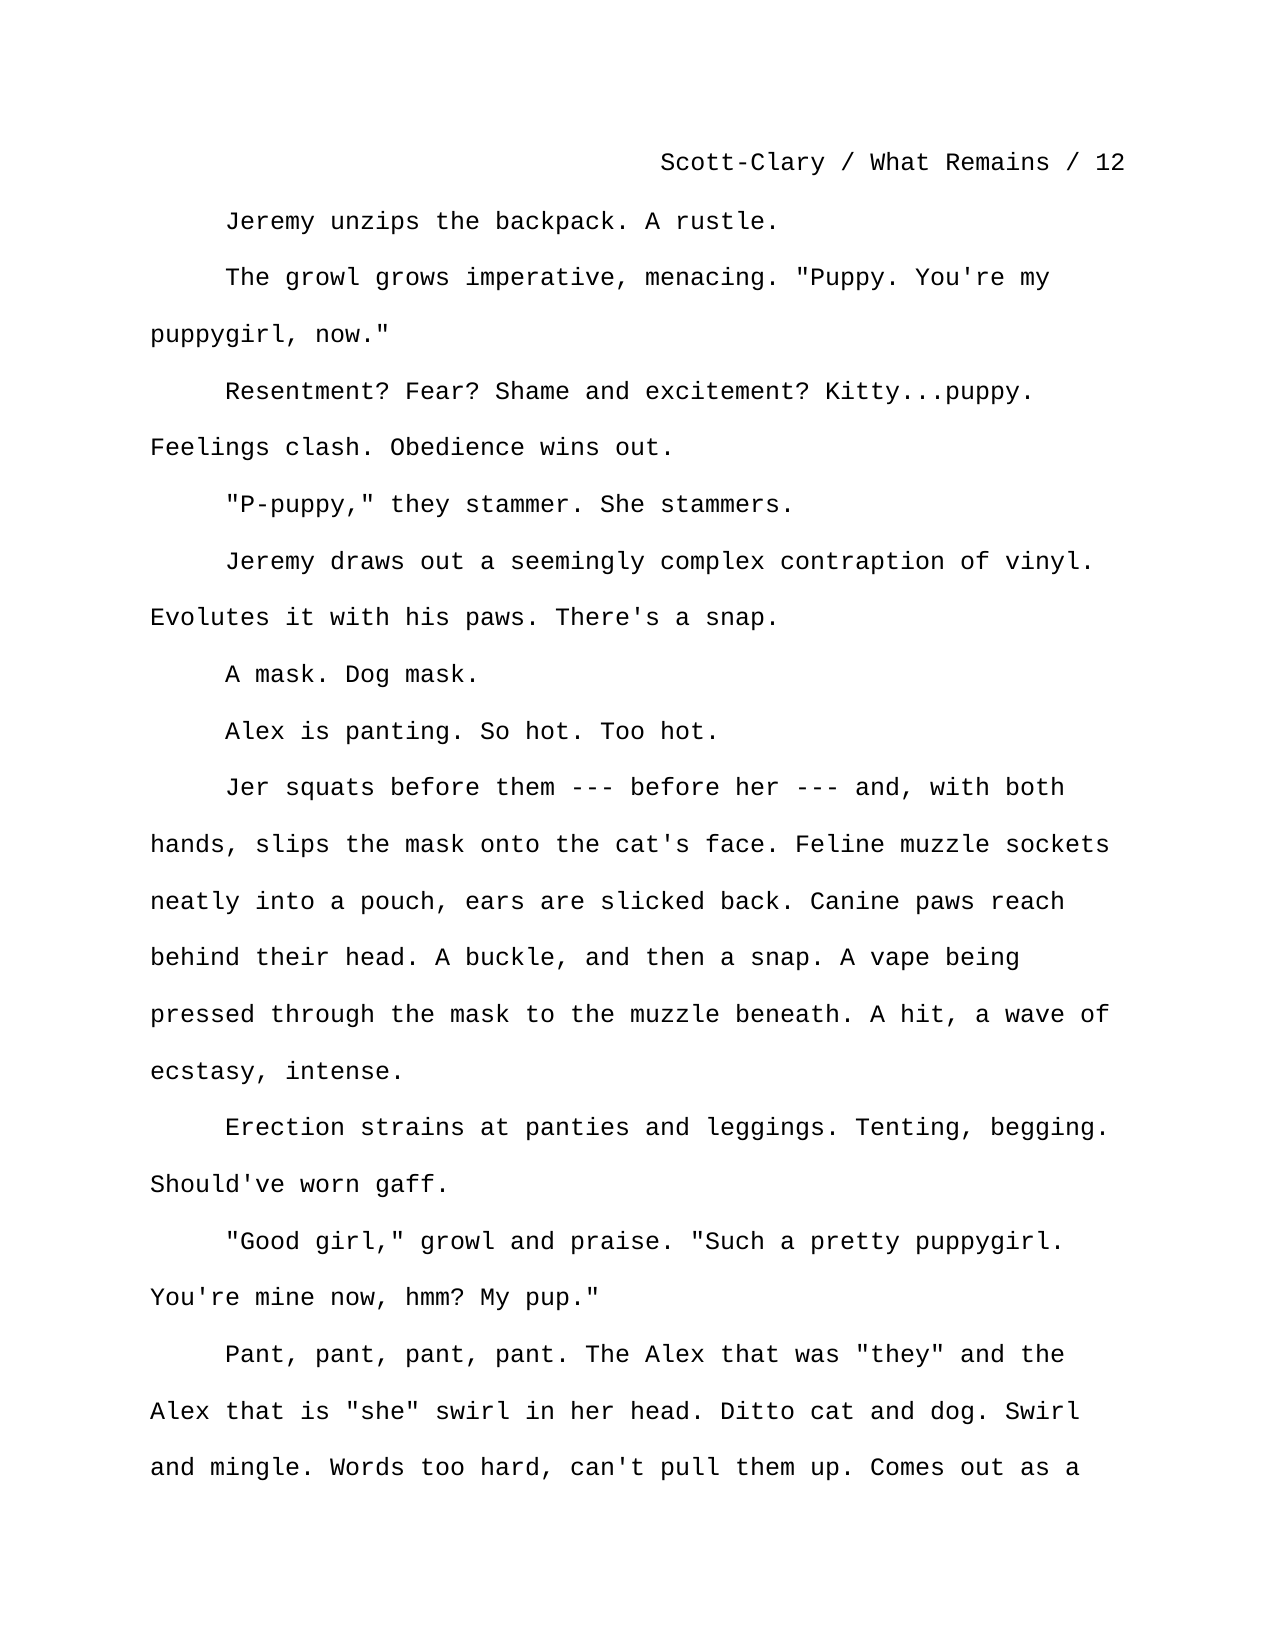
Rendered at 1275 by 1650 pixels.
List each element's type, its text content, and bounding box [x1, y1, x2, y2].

text "Good girl," growl and praise. "Such a pretty puppygirl. You're mine now, hmm? My pup." [150, 1228, 1125, 1313]
text Jeremy unzips the backpack. A rustle. [150, 208, 1125, 237]
text A mask. Dog mask. [150, 662, 1125, 690]
text Jeremy draws out a seemingly complex contraption of vinyl. Evolutes it with his paws. There's a snap. [150, 548, 1125, 633]
text Jer squats before them --- before her --- and, with both hands, slips the mask onto the cat's face. Feline muzzle sockets neatly into a pouch, ears are slicked back. Canine paws reach behind their head. A buckle, and then a snap. A vape being pressed through the mask to the muzzle beneath. A hit, a wave of ecstasy, intense. [150, 775, 1125, 1087]
text Erection strains at panties and leggings. Tenting, begging. Should've worn gaff. [150, 1115, 1125, 1200]
text Pant, pant, pant, pant. The Alex that was "they" and the Alex that is "she" swirl in her head. Ditto cat and dog. Swirl and mingle. Words too hard, can't pull them up. Comes out as a [150, 1342, 1125, 1483]
text "P-puppy," they stammer. She stammers. [150, 492, 1125, 520]
text The growl grows imperative, menacing. "Puppy. You're my puppygirl, now." [150, 265, 1125, 350]
text Alex is panting. So hot. Too hot. [150, 718, 1125, 747]
text Resentment? Fear? Shame and excitement? Kitty...puppy. Feelings clash. Obedience wins out. [150, 378, 1125, 463]
